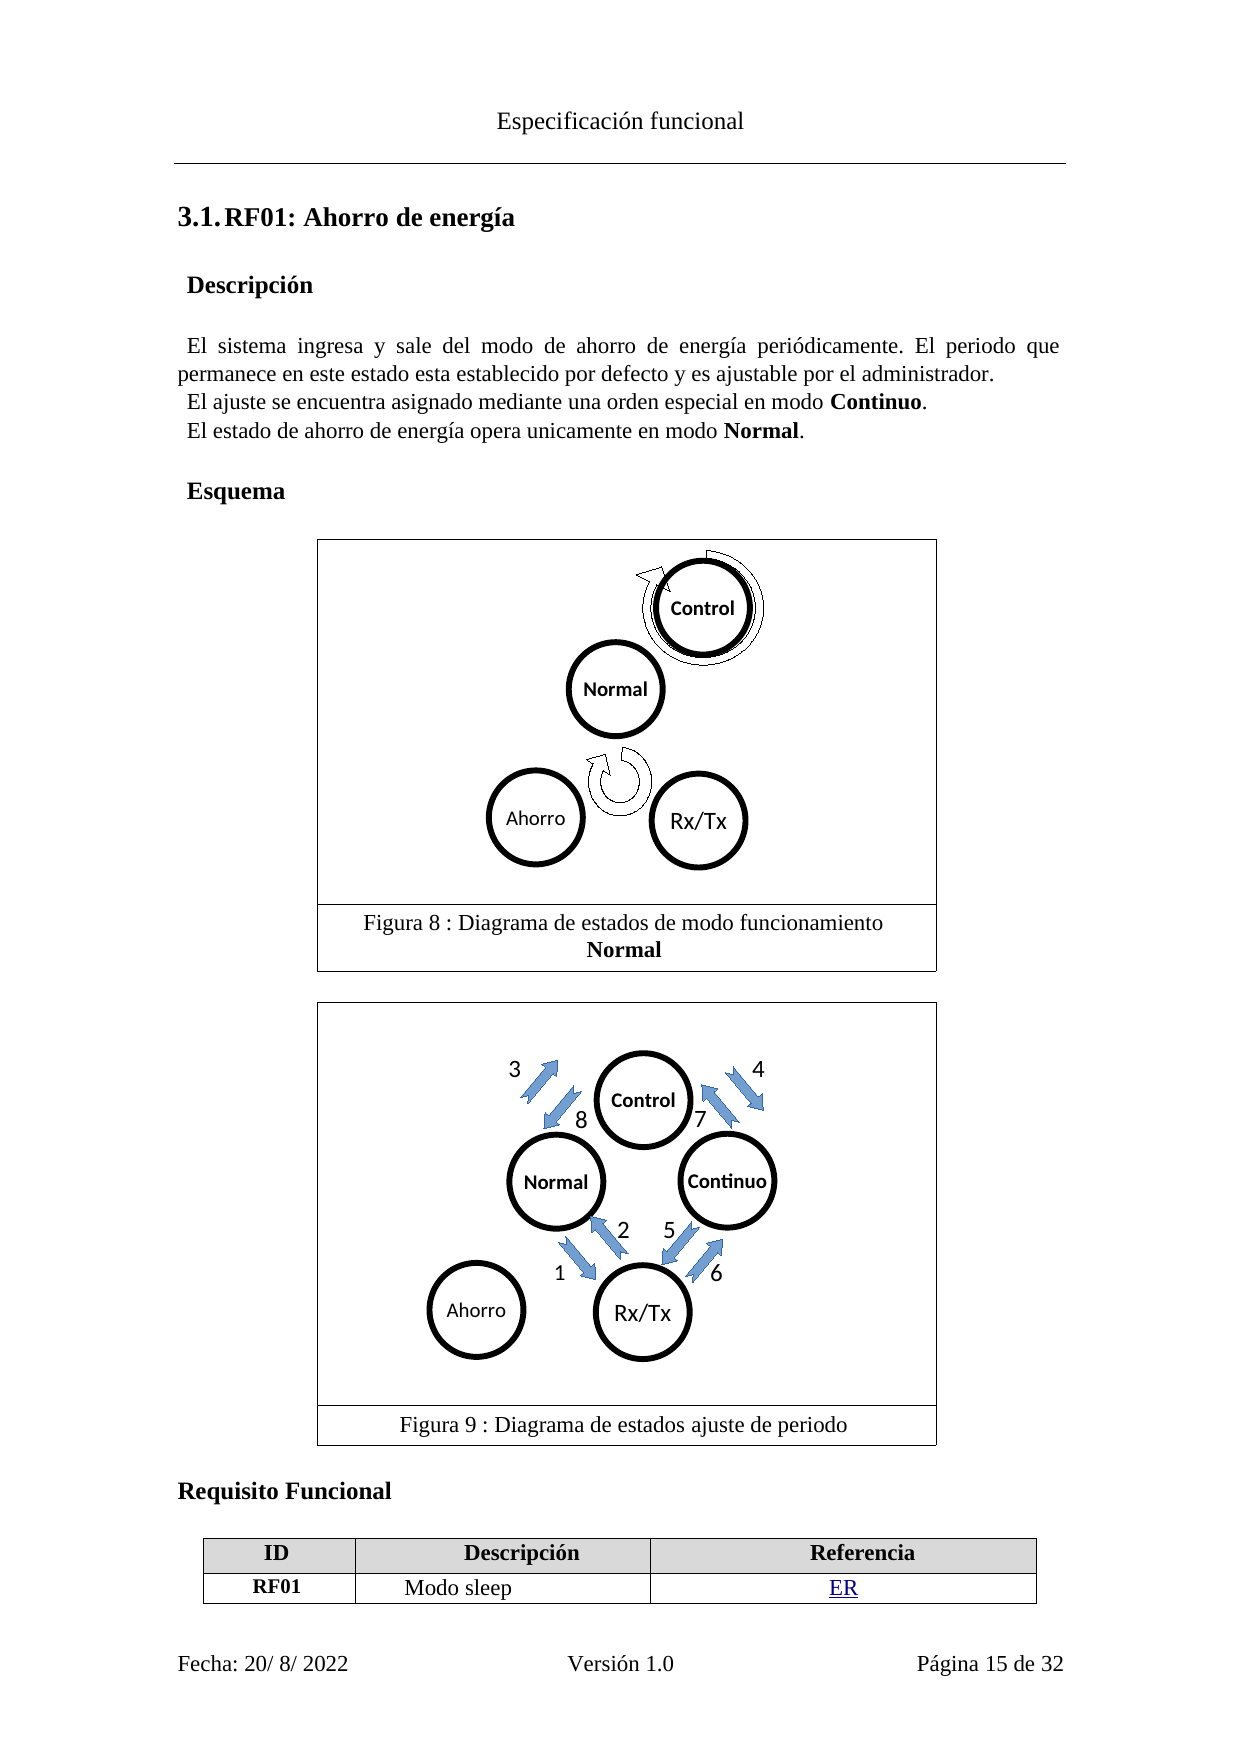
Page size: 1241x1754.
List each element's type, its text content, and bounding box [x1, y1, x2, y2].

table_cell Figura 9 : Diagrama de estados ajuste de periodo [318, 1406, 936, 1445]
text Requisito Funcional [177, 1476, 1070, 1505]
table_header Descripción [356, 1539, 650, 1573]
table_header [318, 540, 936, 903]
text El sistema ingresa y sale del modo de ahorro de energía periódicamente. El periodo que permanece en este estado esta establecido por defecto y es ajustable por el administrador. [177, 333, 1061, 386]
table_header ID [204, 1539, 355, 1573]
text El estado de ahorro de energía opera unicamente en modo Normal. [177, 417, 1061, 443]
table_cell ER [651, 1574, 1036, 1602]
text Descripción [177, 271, 1070, 299]
text El ajuste se encuentra asignado mediante una orden especial en modo Continuo. [177, 388, 1061, 414]
table_header Referencia [651, 1539, 1036, 1573]
subtitle RF01: Ahorro de energía [177, 199, 1061, 233]
table_cell Modo sleep [356, 1574, 650, 1602]
table_header [318, 1003, 936, 1405]
table_cell RF01 [204, 1574, 355, 1602]
table_cell Figura 8 : Diagrama de estados de modo funcionamiento Normal [318, 905, 936, 971]
text Esquema [187, 476, 1070, 505]
